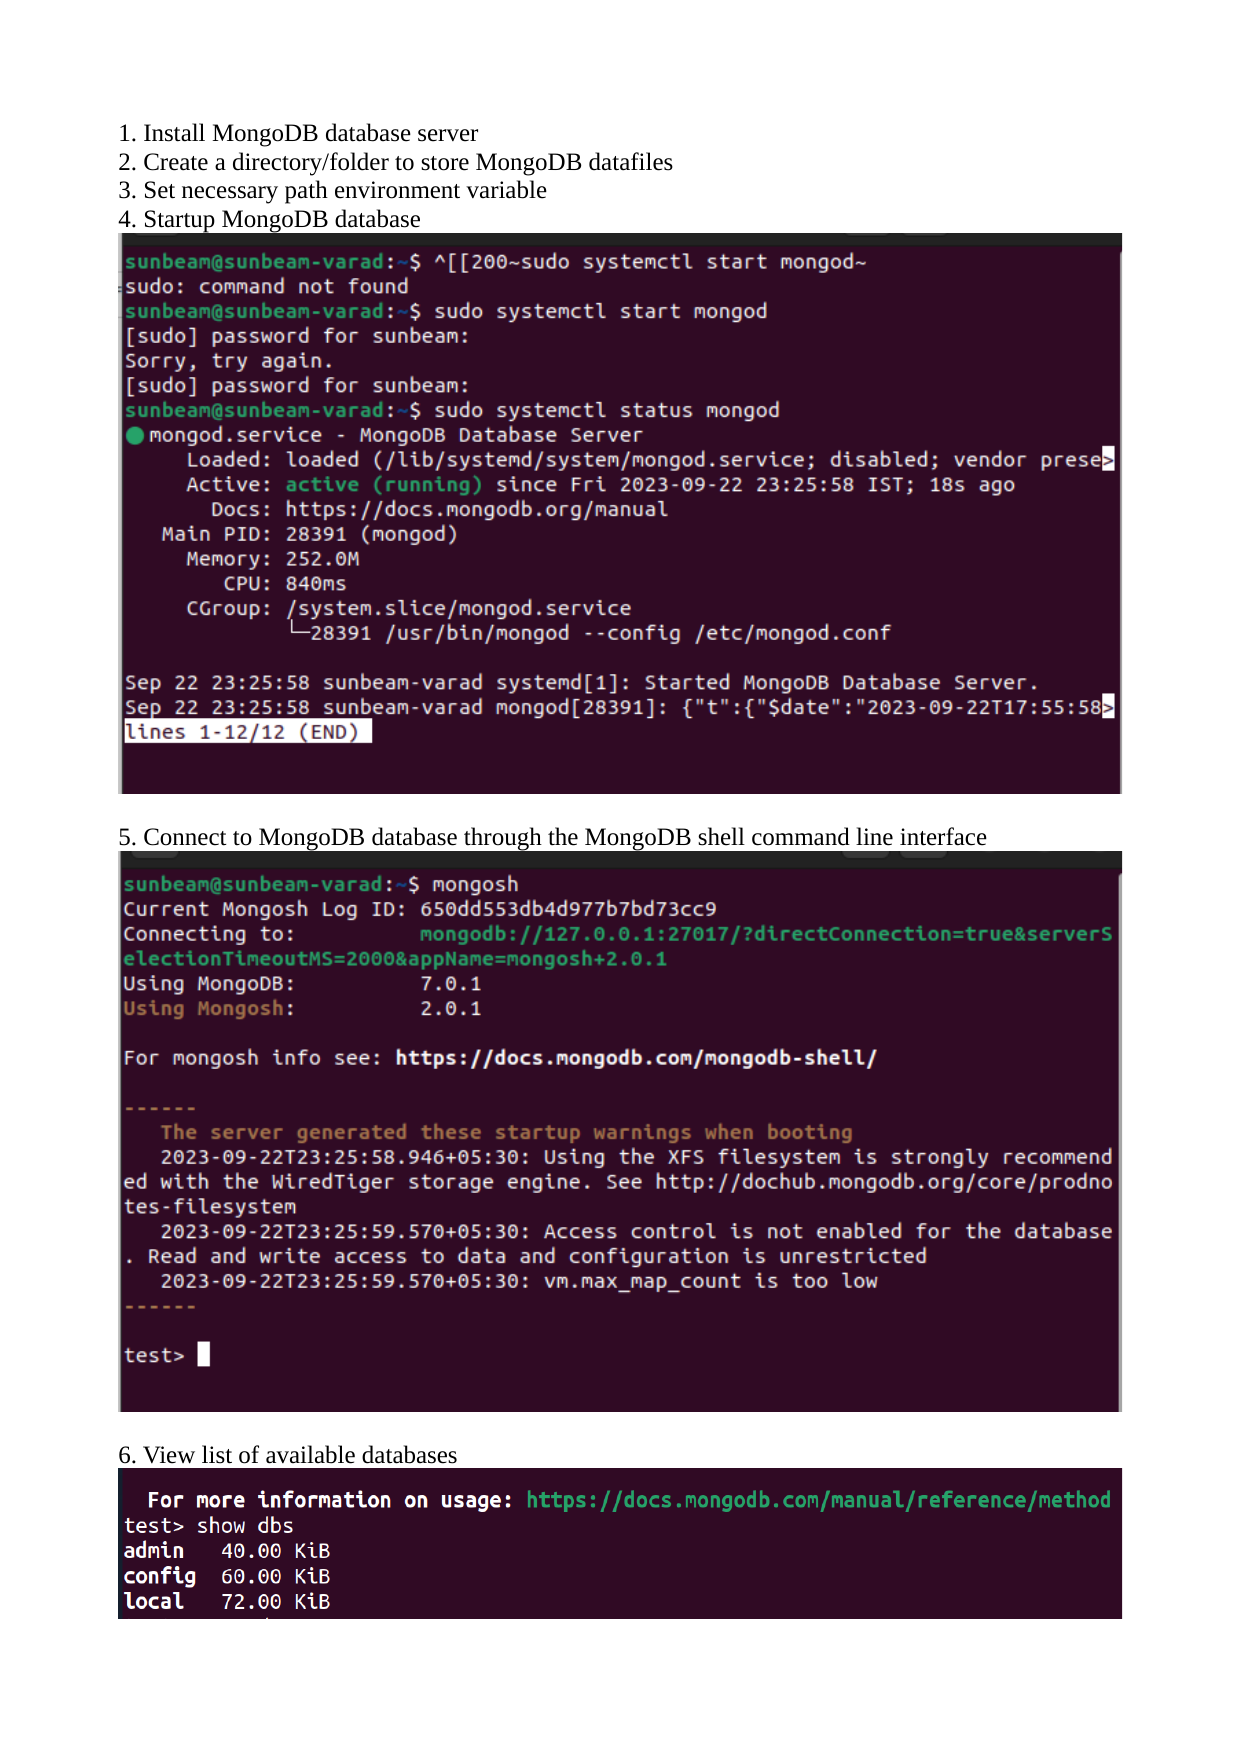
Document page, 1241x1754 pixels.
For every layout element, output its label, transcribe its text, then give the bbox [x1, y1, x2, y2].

text 4. Startup MongoDB database [118, 204, 1122, 233]
picture [118, 851, 1123, 1412]
picture [118, 1468, 1123, 1619]
picture [118, 233, 1123, 794]
text 6. View list of available databases [118, 1440, 1122, 1468]
text 3. Set necessary path environment variable [118, 176, 1122, 204]
text 5. Connect to MongoDB database through the MongoDB shell command line interface [118, 822, 1122, 851]
text 1. Install MongoDB database server [118, 118, 1122, 147]
text 2. Create a directory/folder to store MongoDB datafiles [118, 147, 1122, 176]
